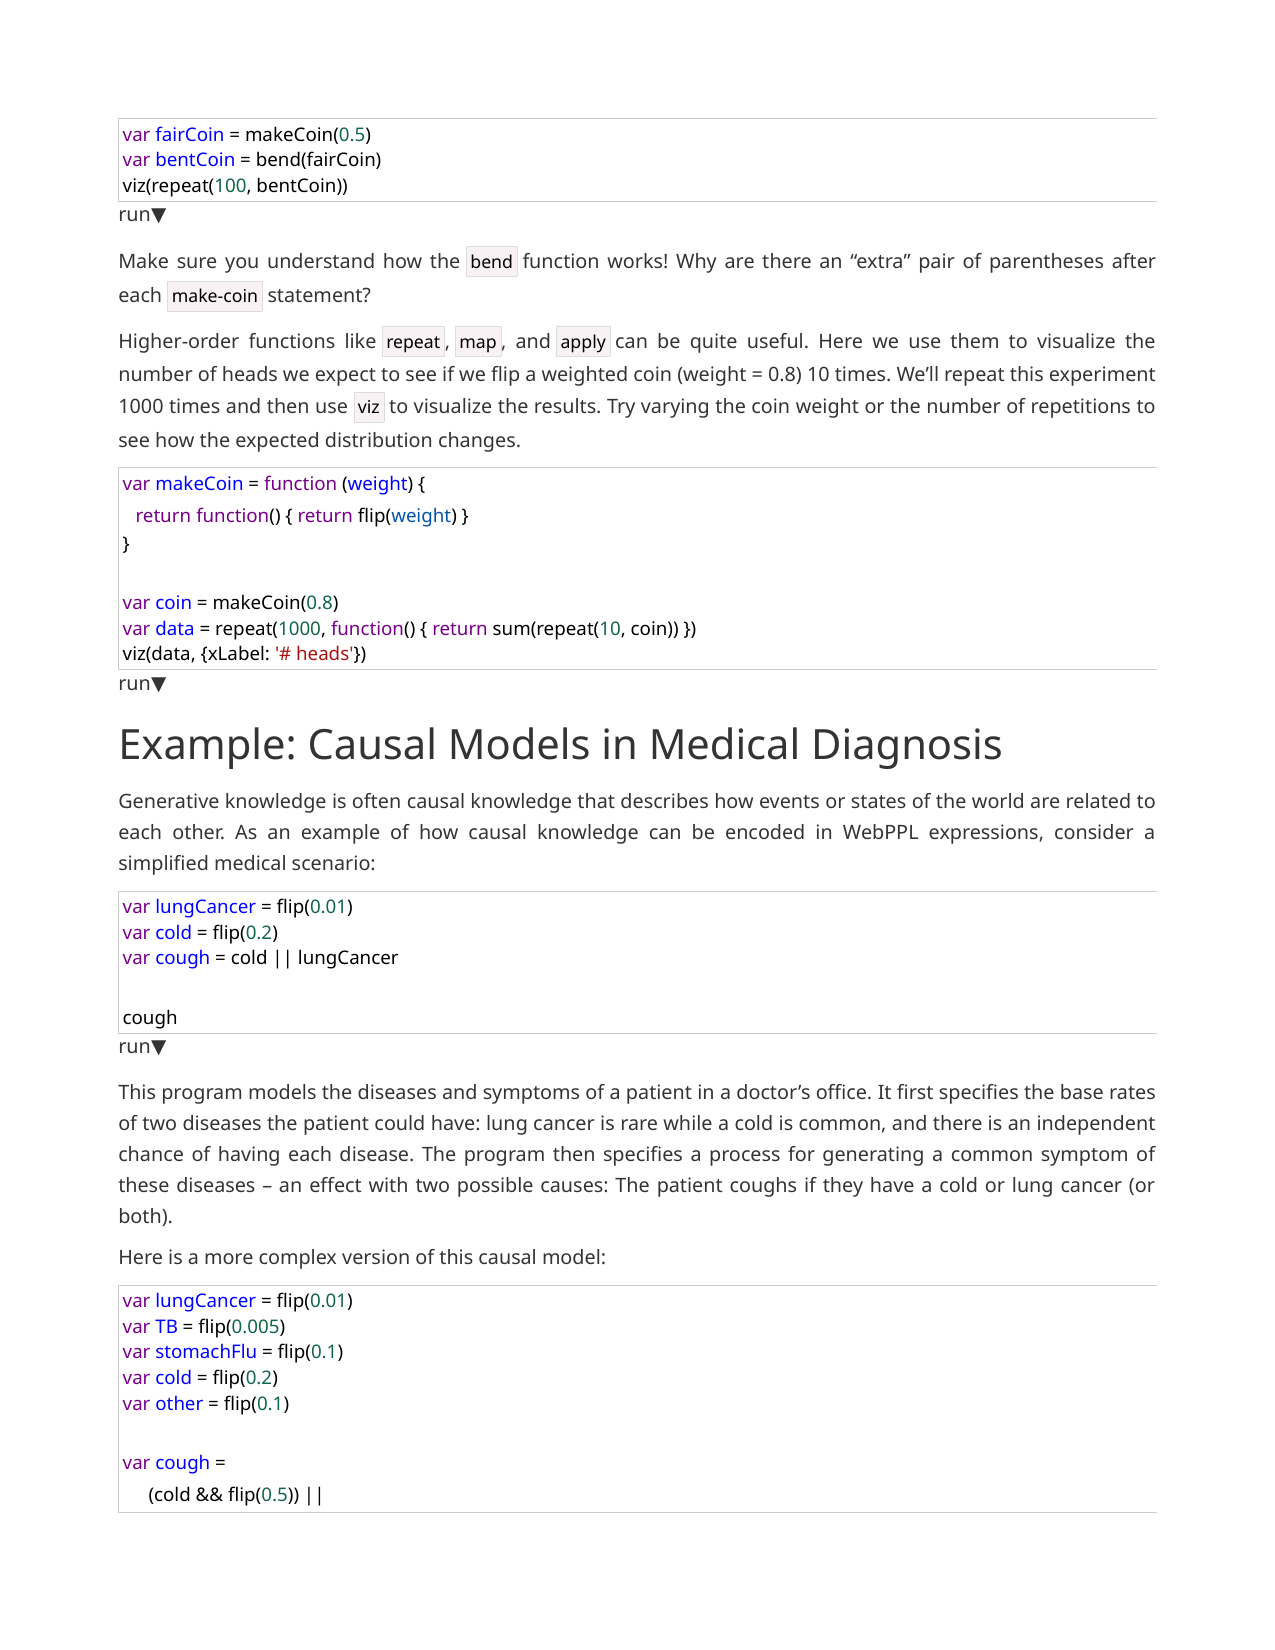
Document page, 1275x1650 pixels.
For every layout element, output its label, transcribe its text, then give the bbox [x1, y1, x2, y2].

text run▼ [118, 202, 1157, 228]
text var coin = makeCoin(0.8) [119, 586, 1157, 612]
text viz(repeat(100, bentCoin)) [119, 169, 1157, 201]
text Make sure you understand how the bend function works! Why are there an “extra” pair of parentheses after each make-coin statement? [118, 246, 1157, 311]
text return function() { return flip(weight) } [119, 493, 1157, 527]
text var cough = [119, 1446, 1157, 1472]
text var lungCancer = flip(0.01) [119, 892, 1157, 916]
text run▼ [118, 670, 1157, 696]
text var bentCoin = bend(fairCoin) [119, 144, 1157, 169]
text viz(data, {xLabel: '# heads'}) [119, 637, 1157, 669]
text var fairCoin = makeCoin(0.5) [119, 119, 1157, 144]
text var data = repeat(1000, function() { return sum(repeat(10, coin)) }) [119, 612, 1157, 637]
text var TB = flip(0.005) [119, 1310, 1157, 1336]
text } [119, 527, 1157, 552]
text var cold = flip(0.2) [119, 1361, 1157, 1387]
text var makeCoin = function (weight) { [119, 468, 1157, 493]
text cough [119, 1001, 1157, 1033]
text ​ [119, 552, 1157, 586]
text ​ [119, 967, 1157, 1001]
text This program models the diseases and symptoms of a patient in a doctor’s office. It first specifies the base rates of two diseases the patient could have: lung cancer is rare while a cold is common, and there is an independent chance of having each disease. The program then specifies a process for generating a common symptom of these diseases – an effect with two possible causes: The patient coughs if they have a cold or lung cancer (or both). [118, 1078, 1157, 1229]
text Higher-order functions like repeat, map, and apply can be quite useful. Here we use them to visualize the number of heads we expect to see if we flip a weighted coin (weight = 0.8) 10 times. We’ll repeat this experiment 1000 times and then use viz to visualize the results. Try varying the coin weight or the number of repetitions to see how the expected distribution changes. [118, 326, 1157, 453]
text var cough = cold || lungCancer [119, 942, 1157, 967]
text var cold = flip(0.2) [119, 916, 1157, 942]
text Here is a more complex version of this causal model: [118, 1243, 1157, 1270]
subtitle Example: Causal Models in Medical Diagnosis [118, 714, 1157, 771]
text var other = flip(0.1) [119, 1387, 1157, 1412]
text var stomachFlu = flip(0.1) [119, 1336, 1157, 1361]
text Generative knowledge is often causal knowledge that describes how events or states of the world are related to each other. As an example of how causal knowledge can be encoded in WebPPL expressions, consider a simplified medical scenario: [118, 787, 1157, 876]
text run▼ [118, 1034, 1157, 1060]
text (cold && flip(0.5)) || [119, 1472, 1157, 1512]
text var lungCancer = flip(0.01) [119, 1286, 1157, 1310]
text ​ [119, 1412, 1157, 1446]
